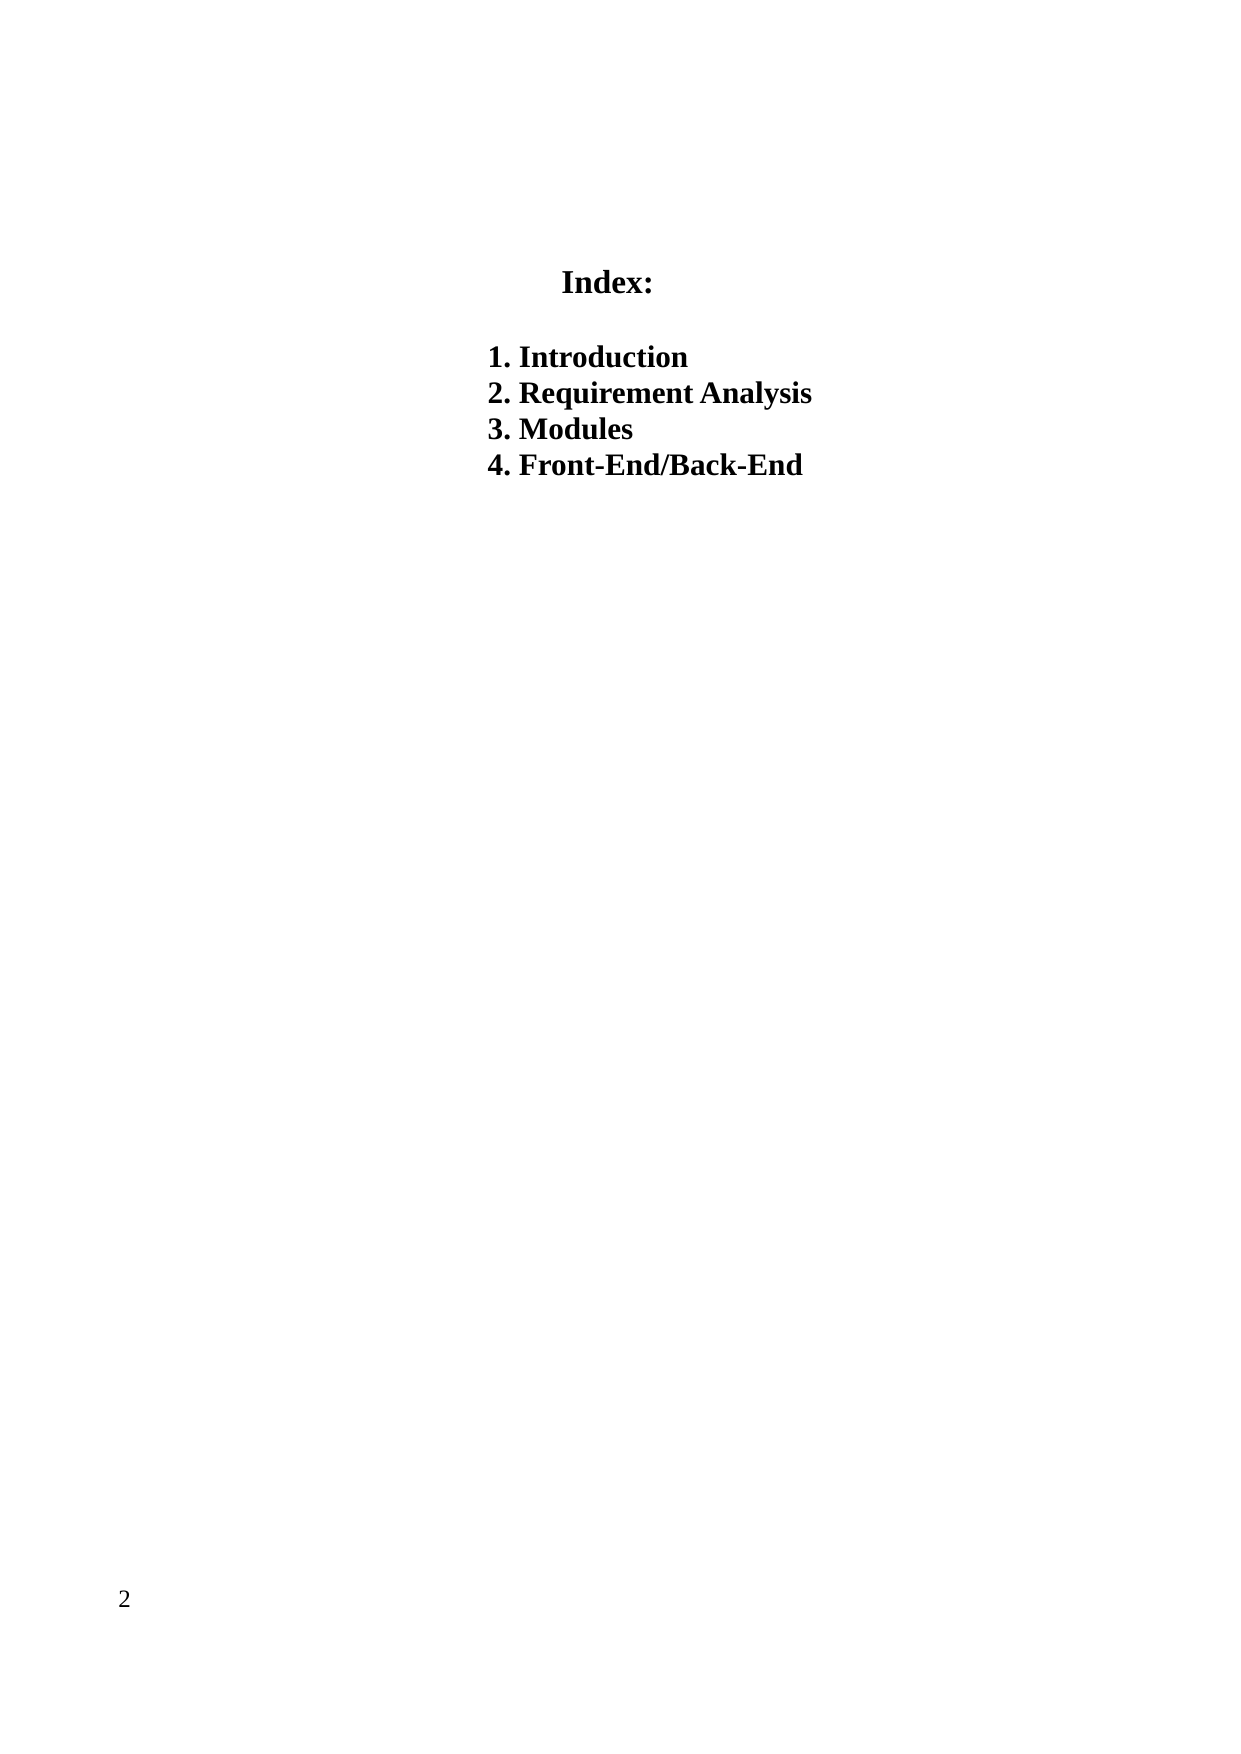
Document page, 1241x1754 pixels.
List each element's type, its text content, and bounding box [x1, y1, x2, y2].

text 2. Requirement Analysis [118, 374, 1122, 410]
text 1. Introduction [118, 338, 1122, 374]
text 2 [118, 1556, 1122, 1613]
text 3. Modules [118, 410, 1122, 446]
text Index: [118, 262, 1122, 300]
text 4. Front-End/Back-End [118, 446, 1122, 482]
